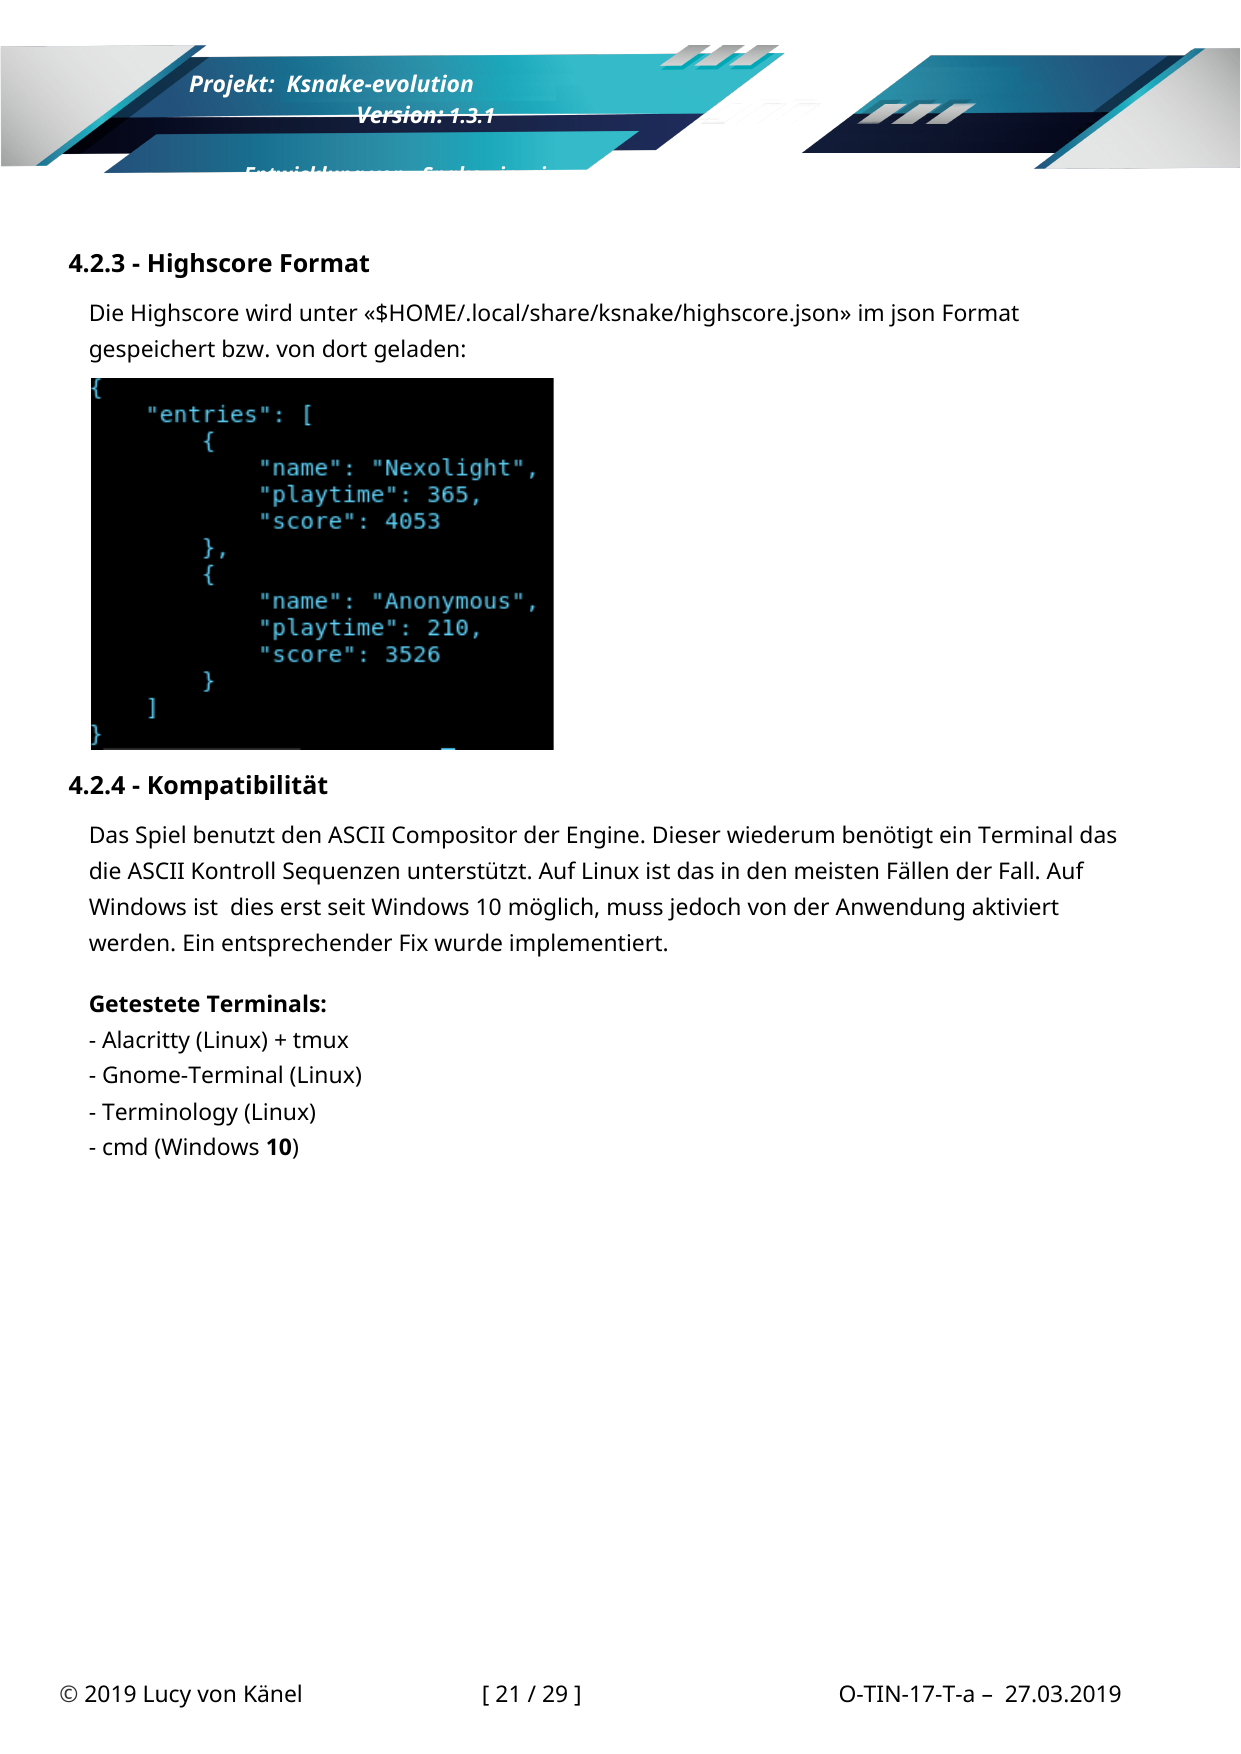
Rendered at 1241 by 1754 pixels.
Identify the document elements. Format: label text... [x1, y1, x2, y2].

text Das Spiel benutzt den ASCII Compositor der Engine. Dieser wiederum benötigt ein Terminal das die ASCII Kontroll Sequenzen unterstützt. Auf Linux ist das in den meisten Fällen der Fall. Auf Windows ist dies erst seit Windows 10 möglich, muss jedoch von der Anwendung aktiviert werden. Ein entsprechender Fix wurde implementiert. [88, 819, 1122, 958]
subtitle Highscore Format [59, 245, 1122, 279]
picture [0, 38, 1241, 176]
subtitle Kompatibilität [59, 454, 1122, 802]
picture [91, 378, 554, 750]
text Die Highscore wird unter «$HOME/.local/share/ksnake/highscore.json» im json Format gespeichert bzw. von dort geladen: [88, 297, 1122, 364]
text Getestete Terminals: - Alacritty (Linux) + tmux - Gnome-Terminal (Linux) - Terminology (Linux) - cmd (Windows 10) [88, 988, 1122, 1163]
